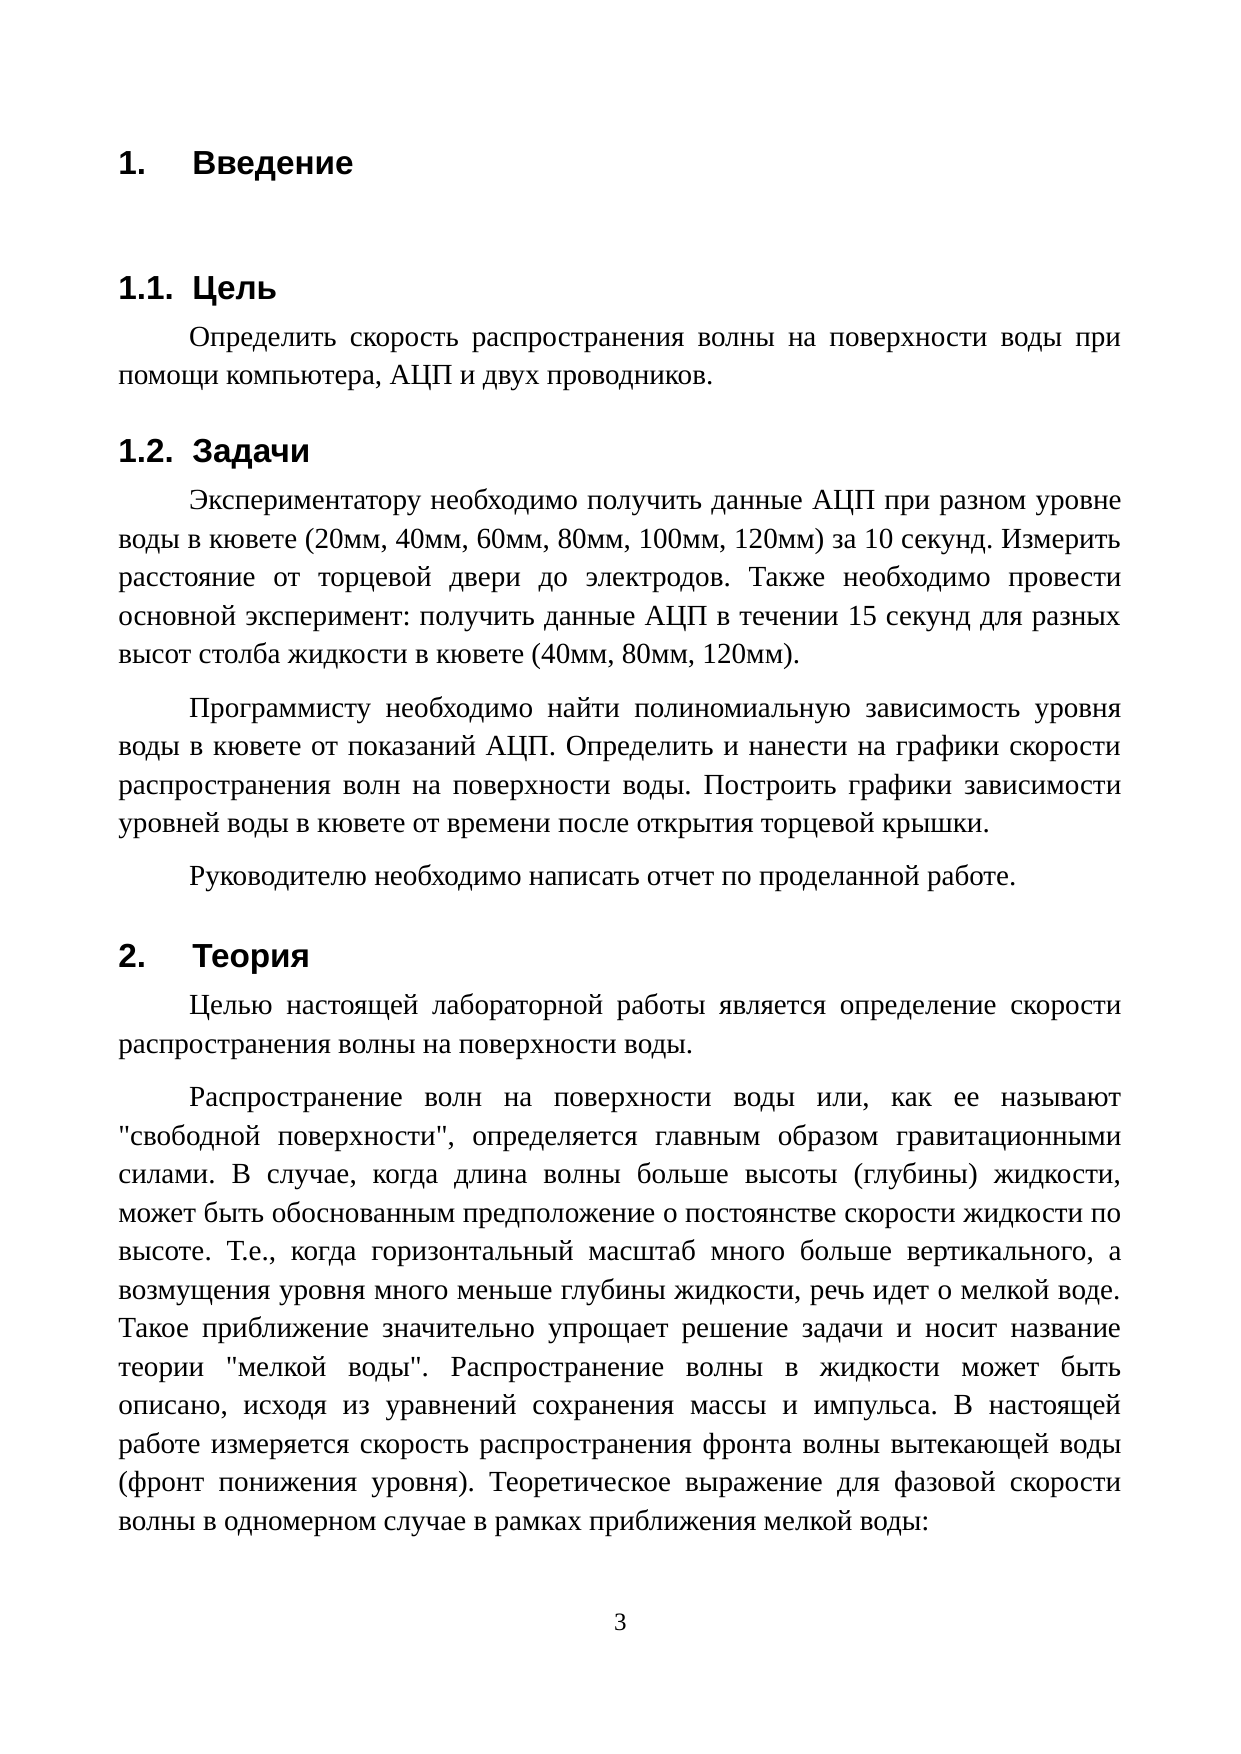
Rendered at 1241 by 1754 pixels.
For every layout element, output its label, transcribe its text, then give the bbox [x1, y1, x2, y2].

text Распространение волн на поверхности воды или, как ее называют "свободной поверхности", определяется главным образом гравитационными силами. В случае, когда длина волны больше высоты (глубины) жидкости, может быть обоснованным предположение о постоянстве скорости жидкости по высоте. Т.е., когда горизонтальный масштаб много больше вертикального, а возмущения уровня много меньше глубины жидкости, речь идет о мелкой воде. Такое приближение значительно упрощает решение задачи и носит название теории "мелкой воды". Распространение волны в жидкости может быть описано, исходя из уравнений сохранения массы и импульса. В настоящей работе измеряется скорость распространения фронта волны вытекающей воды (фронт понижения уровня). Теоретическое выражение для фазовой скорости волны в одномерном случае в рамках приближения мелкой воды: [118, 1079, 1122, 1537]
text Целью настоящей лабораторной работы является определение скорости распространения волны на поверхности воды. [118, 987, 1122, 1059]
subtitle Теория [118, 937, 1122, 975]
text Экспериментатору необходимо получить данные АЦП при разном уровне воды в кювете (20мм, 40мм, 60мм, 80мм, 100мм, 120мм) за 10 секунд. Измерить расстояние от торцевой двери до электродов. Также необходимо провести основной эксперимент: получить данные АЦП в течении 15 секунд для разных высот столба жидкости в кювете (40мм, 80мм, 120мм). [118, 482, 1122, 670]
text Определить скорость распространения волны на поверхности воды при помощи компьютера, АЦП и двух проводников. [118, 319, 1122, 391]
subtitle Введение [118, 143, 1122, 182]
text Программисту необходимо найти полиномиальную зависимость уровня воды в кювете от показаний АЦП. Определить и нанести на графики скорости распространения волн на поверхности воды. Построить графики зависимости уровней воды в кювете от времени после открытия торцевой крышки. [118, 690, 1122, 839]
text Руководителю необходимо написать отчет по проделанной работе. [118, 858, 1122, 892]
subtitle Цель [118, 268, 1122, 306]
subtitle Задачи [118, 431, 1122, 470]
